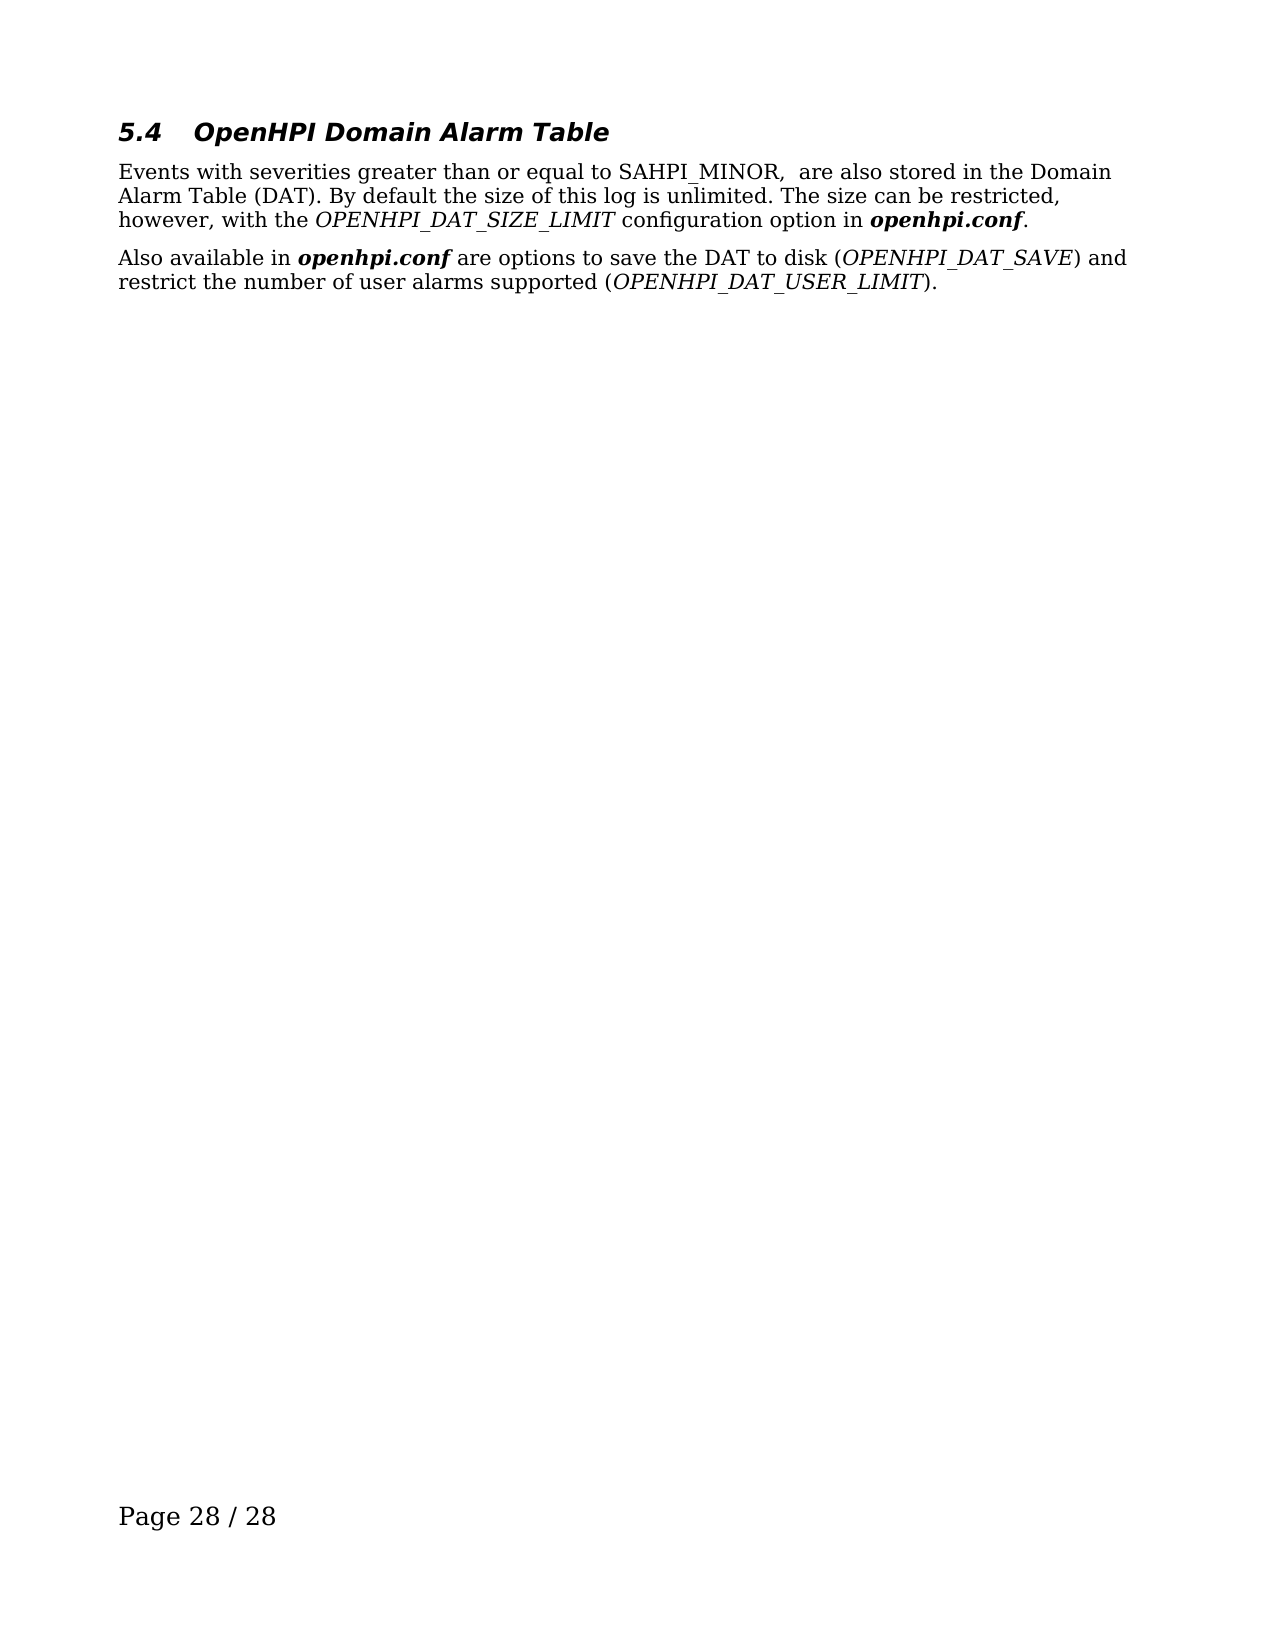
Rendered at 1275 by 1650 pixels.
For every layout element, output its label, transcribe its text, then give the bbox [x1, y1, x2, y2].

subtitle OpenHPI Domain Alarm Table [118, 118, 1157, 147]
text Events with severities greater than or equal to SAHPI_MINOR, are also stored in the Domain Alarm Table (DAT). By default the size of this log is unlimited. The size can be restricted, however, with the OPENHPI_DAT_SIZE_LIMIT configuration option in openhpi.conf. [118, 160, 1157, 233]
text Also available in openhpi.conf are options to save the DAT to disk (OPENHPI_DAT_SAVE) and restrict the number of user alarms supported (OPENHPI_DAT_USER_LIMIT). [118, 245, 1157, 294]
